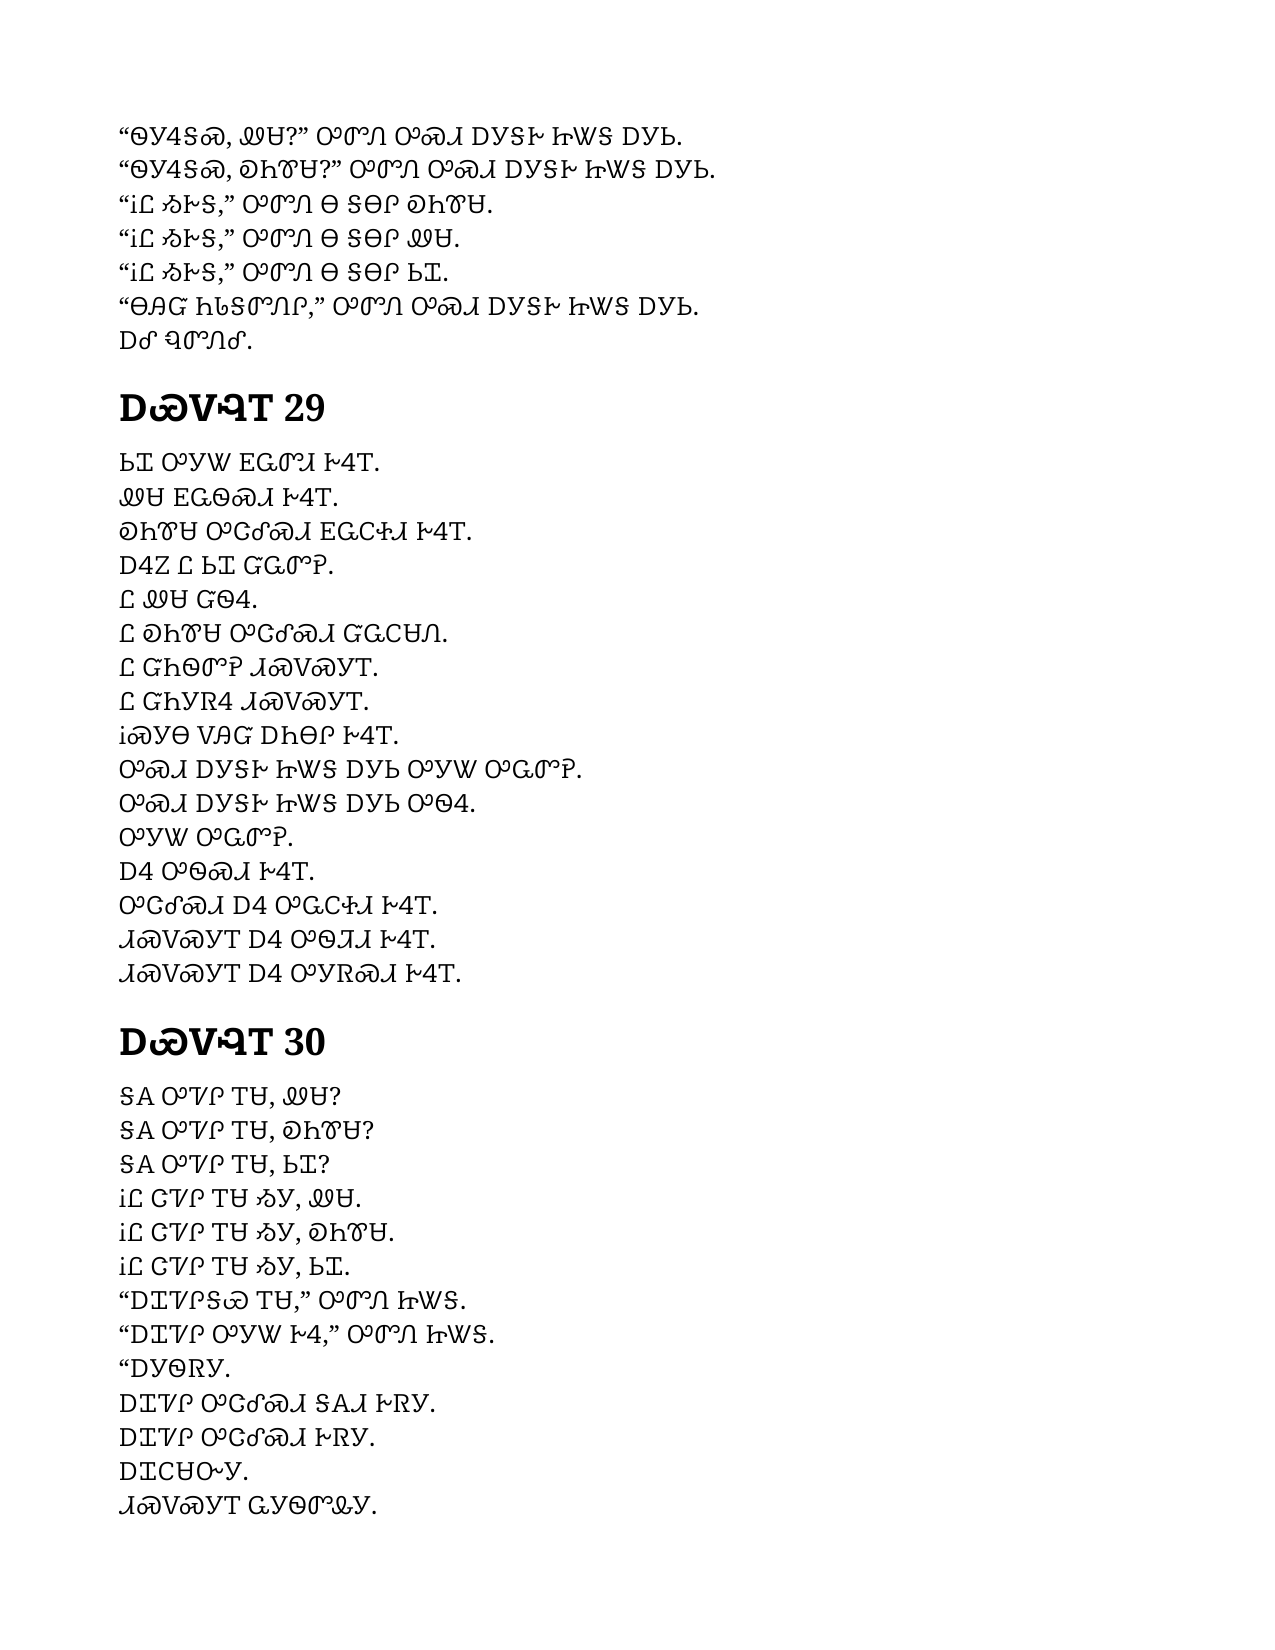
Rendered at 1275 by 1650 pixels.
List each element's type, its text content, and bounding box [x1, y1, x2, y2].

text ᎦᎪ ᎤᏤᎵ ᎢᏌ, ᏏᏆ? [118, 1147, 1157, 1181]
text ᏗᏍᏙᏍᎩᎢ ᎠᏎ ᎤᏫᏘᏗ ᎨᏎᎢ. [118, 922, 1157, 956]
text ᏗᏍᏙᏍᎩᎢ ᏩᎩᏫᏛᎲᎩ. [118, 1487, 1157, 1521]
text Ꮭ ᎧᏂᏈᏌ ᎤᏣᎴᏍᏗ ᏳᏩᏟᏌᏁ. [118, 615, 1157, 649]
text ᎠᏎᏃ Ꮭ ᏏᏆ ᏳᏩᏛᎮ. [118, 547, 1157, 581]
text “ᎠᏆᏤᎵᎦᏯ ᎢᏌ,” ᎤᏛᏁ ᏥᏔᎦ. [118, 1283, 1157, 1317]
text ᎠᏆᏤᎵ ᎤᏣᎴᏍᏗ ᎦᎪᏗ ᎨᏒᎩ. [118, 1385, 1157, 1419]
text “ᎠᏆᏤᎵ ᎤᎩᏔ ᎨᏎ,” ᎤᏛᏁ ᏥᏔᎦ. [118, 1317, 1157, 1351]
text ᎤᏣᎴᏍᏗ ᎠᏎ ᎤᏩᏟᏐᏗ ᎨᏎᎢ. [118, 888, 1157, 922]
text ᎥᏝ ᏣᏤᎵ ᎢᏌ ᏱᎩ, ᎧᏂᏈᏌ. [118, 1215, 1157, 1249]
text ᎠᏆᏤᎵ ᎤᏣᎴᏍᏗ ᎨᏒᎩ. [118, 1419, 1157, 1453]
text ᏏᏆ ᎤᎩᏔ ᎬᏩᏛᏗ ᎨᏎᎢ. [118, 445, 1157, 479]
text ᎠᎴ ᏄᏛᏁᎴ. [118, 322, 1157, 357]
text ᎥᏝ ᏣᏤᎵ ᎢᏌ ᏱᎩ, ᏪᏌ. [118, 1181, 1157, 1215]
text ᎠᏆᏟᏌᏅᎩ. [118, 1453, 1157, 1487]
text ᎦᎪ ᎤᏤᎵ ᎢᏌ, ᏪᏌ? [118, 1079, 1157, 1113]
text “ᎥᏝ ᏱᎨᎦ,” ᎤᏛᏁ Ꮎ ᎦᎾᎵ ᏪᏌ. [118, 220, 1157, 254]
text ᎤᏍᏗ ᎠᎩᎦᎨ ᏥᏔᎦ ᎠᎩᏏ ᎤᎩᏔ ᎤᏩᏛᎮ. [118, 752, 1157, 786]
text “ᎠᎩᏫᏒᎩ. [118, 1351, 1157, 1385]
text ᎥᏍᎩᎾ ᏙᎯᏳ ᎠᏂᎾᎵ ᎨᏎᎢ. [118, 718, 1157, 752]
text Ꮭ ᏳᏂᎩᏒᏎ ᏗᏍᏙᏍᎩᎢ. [118, 683, 1157, 718]
text Ꮭ ᏪᏌ ᏳᏫᏎ. [118, 581, 1157, 615]
text “ᎥᏝ ᏱᎨᎦ,” ᎤᏛᏁ Ꮎ ᎦᎾᎵ ᎧᏂᏈᏌ. [118, 186, 1157, 220]
text “ᎥᏝ ᏱᎨᎦ,” ᎤᏛᏁ Ꮎ ᎦᎾᎵ ᏏᏆ. [118, 254, 1157, 288]
text ᎤᎩᏔ ᎤᏩᏛᎮ. [118, 820, 1157, 854]
text ᎧᏂᏈᏌ ᎤᏣᎴᏍᏗ ᎬᏩᏟᏐᏗ ᎨᏎᎢ. [118, 513, 1157, 547]
text ᎠᏎ ᎤᏫᏍᏗ ᎨᏎᎢ. [118, 854, 1157, 888]
text ᎥᏝ ᏣᏤᎵ ᎢᏌ ᏱᎩ, ᏏᏆ. [118, 1249, 1157, 1283]
text ᎤᏍᏗ ᎠᎩᎦᎨ ᏥᏔᎦ ᎠᎩᏏ ᎤᏫᏎ. [118, 786, 1157, 820]
text ᏗᏍᏙᏍᎩᎢ ᎠᏎ ᎤᎩᏒᏍᏗ ᎨᏎᎢ. [118, 956, 1157, 990]
subtitle ᎠᏯᏙᎸᎢ 29 [118, 382, 1157, 433]
text “ᎾᎯᏳ ᏂᏓᎦᏛᏁᎵ,” ᎤᏛᏁ ᎤᏍᏗ ᎠᎩᎦᎨ ᏥᏔᎦ ᎠᎩᏏ. [118, 288, 1157, 322]
subtitle ᎠᏯᏙᎸᎢ 30 [118, 1015, 1157, 1066]
text ᎦᎪ ᎤᏤᎵ ᎢᏌ, ᎧᏂᏈᏌ? [118, 1113, 1157, 1147]
text Ꮭ ᏳᏂᏫᏛᎮ ᏗᏍᏙᏍᎩᎢ. [118, 649, 1157, 683]
text ᏪᏌ ᎬᏩᏫᏍᏗ ᎨᏎᎢ. [118, 479, 1157, 513]
text “ᏫᎩᏎᎦᏍ, ᏪᏌ?” ᎤᏛᏁ ᎤᏍᏗ ᎠᎩᎦᎨ ᏥᏔᎦ ᎠᎩᏏ. [118, 118, 1157, 152]
text “ᏫᎩᏎᎦᏍ, ᎧᏂᏈᏌ?” ᎤᏛᏁ ᎤᏍᏗ ᎠᎩᎦᎨ ᏥᏔᎦ ᎠᎩᏏ. [118, 152, 1157, 186]
